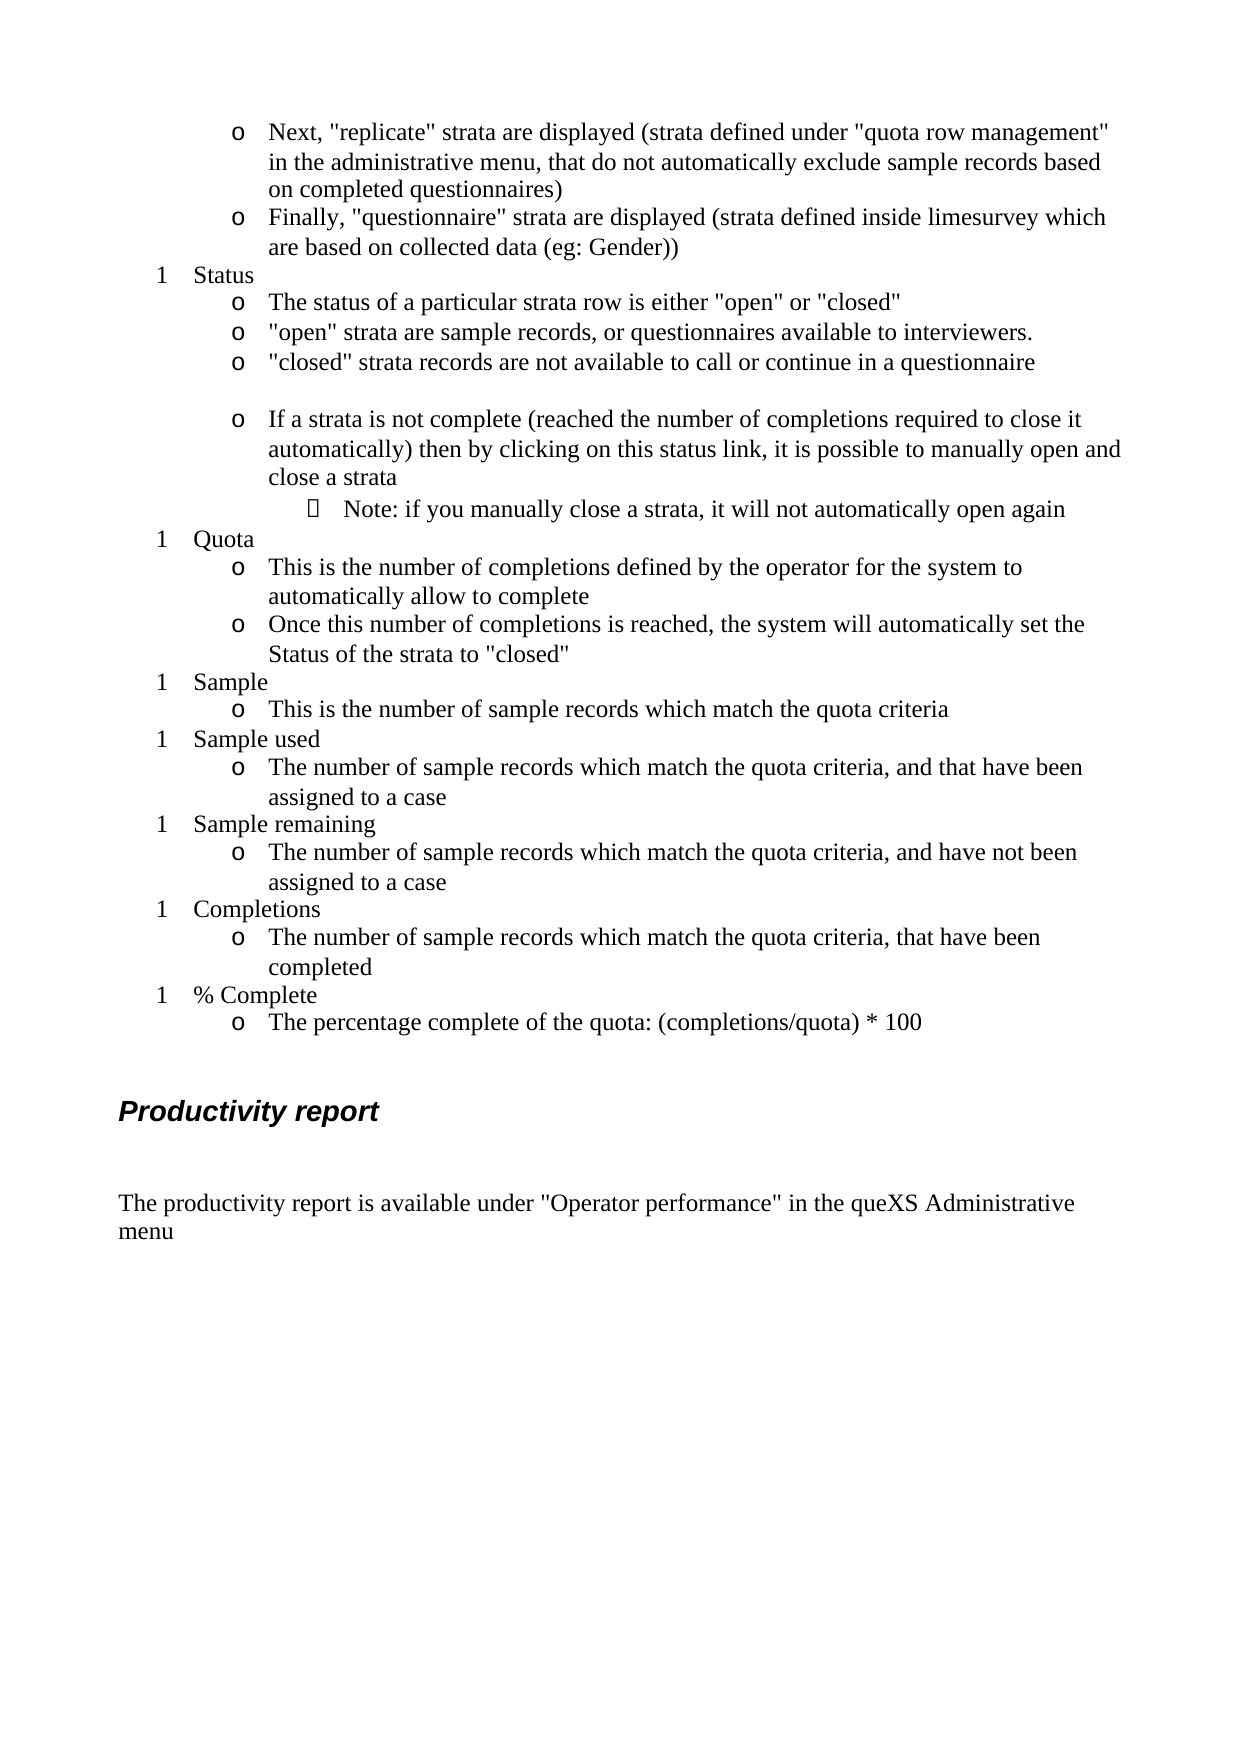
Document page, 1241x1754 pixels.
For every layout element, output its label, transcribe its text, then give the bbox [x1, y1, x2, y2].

list This is the number of completions defined by the operator for the system to automatically allow to complete [231, 553, 1122, 610]
list Sample [156, 668, 1122, 695]
subtitle Productivity report [118, 1095, 1122, 1160]
list Status [156, 261, 1122, 288]
list This is the number of sample records which match the quota criteria [231, 695, 1122, 725]
list Once this number of completions is reached, the system will automatically set the Status of the strata to "closed" [231, 610, 1122, 668]
list The percentage complete of the quota: (completions/quota) * 100 [231, 1008, 1122, 1066]
list The status of a particular strata row is either "open" or "closed" [231, 288, 1122, 318]
list Completions [156, 896, 1122, 923]
list Next, "replicate" strata are displayed (strata defined under "quota row management" in the administrative menu, that do not automatically exclude sample records based on completed questionnaires) [231, 118, 1122, 203]
list "open" strata are sample records, or questionnaires available to interviewers. [231, 318, 1122, 348]
list "closed" strata records are not available to call or continue in a questionnaire [231, 348, 1122, 406]
list The number of sample records which match the quota criteria, that have been completed [231, 923, 1122, 981]
list Finally, "questionnaire" strata are displayed (strata defined inside limesurvey which are based on collected data (eg: Gender)) [231, 203, 1122, 261]
list Note: if you manually close a strata, it will not automatically open again [306, 491, 1122, 525]
list The number of sample records which match the quota criteria, and have not been assigned to a case [231, 838, 1122, 896]
list If a strata is not complete (reached the number of completions required to close it automatically) then by clicking on this status link, it is possible to manually open and close a strata [231, 406, 1122, 491]
list Sample remaining [156, 810, 1122, 838]
text The productivity report is available under "Operator performance" in the queXS Administrative menu [118, 1189, 1122, 1273]
list Quota [156, 525, 1122, 553]
list Sample used [156, 725, 1122, 753]
list % Complete [156, 981, 1122, 1008]
list The number of sample records which match the quota criteria, and that have been assigned to a case [231, 753, 1122, 810]
